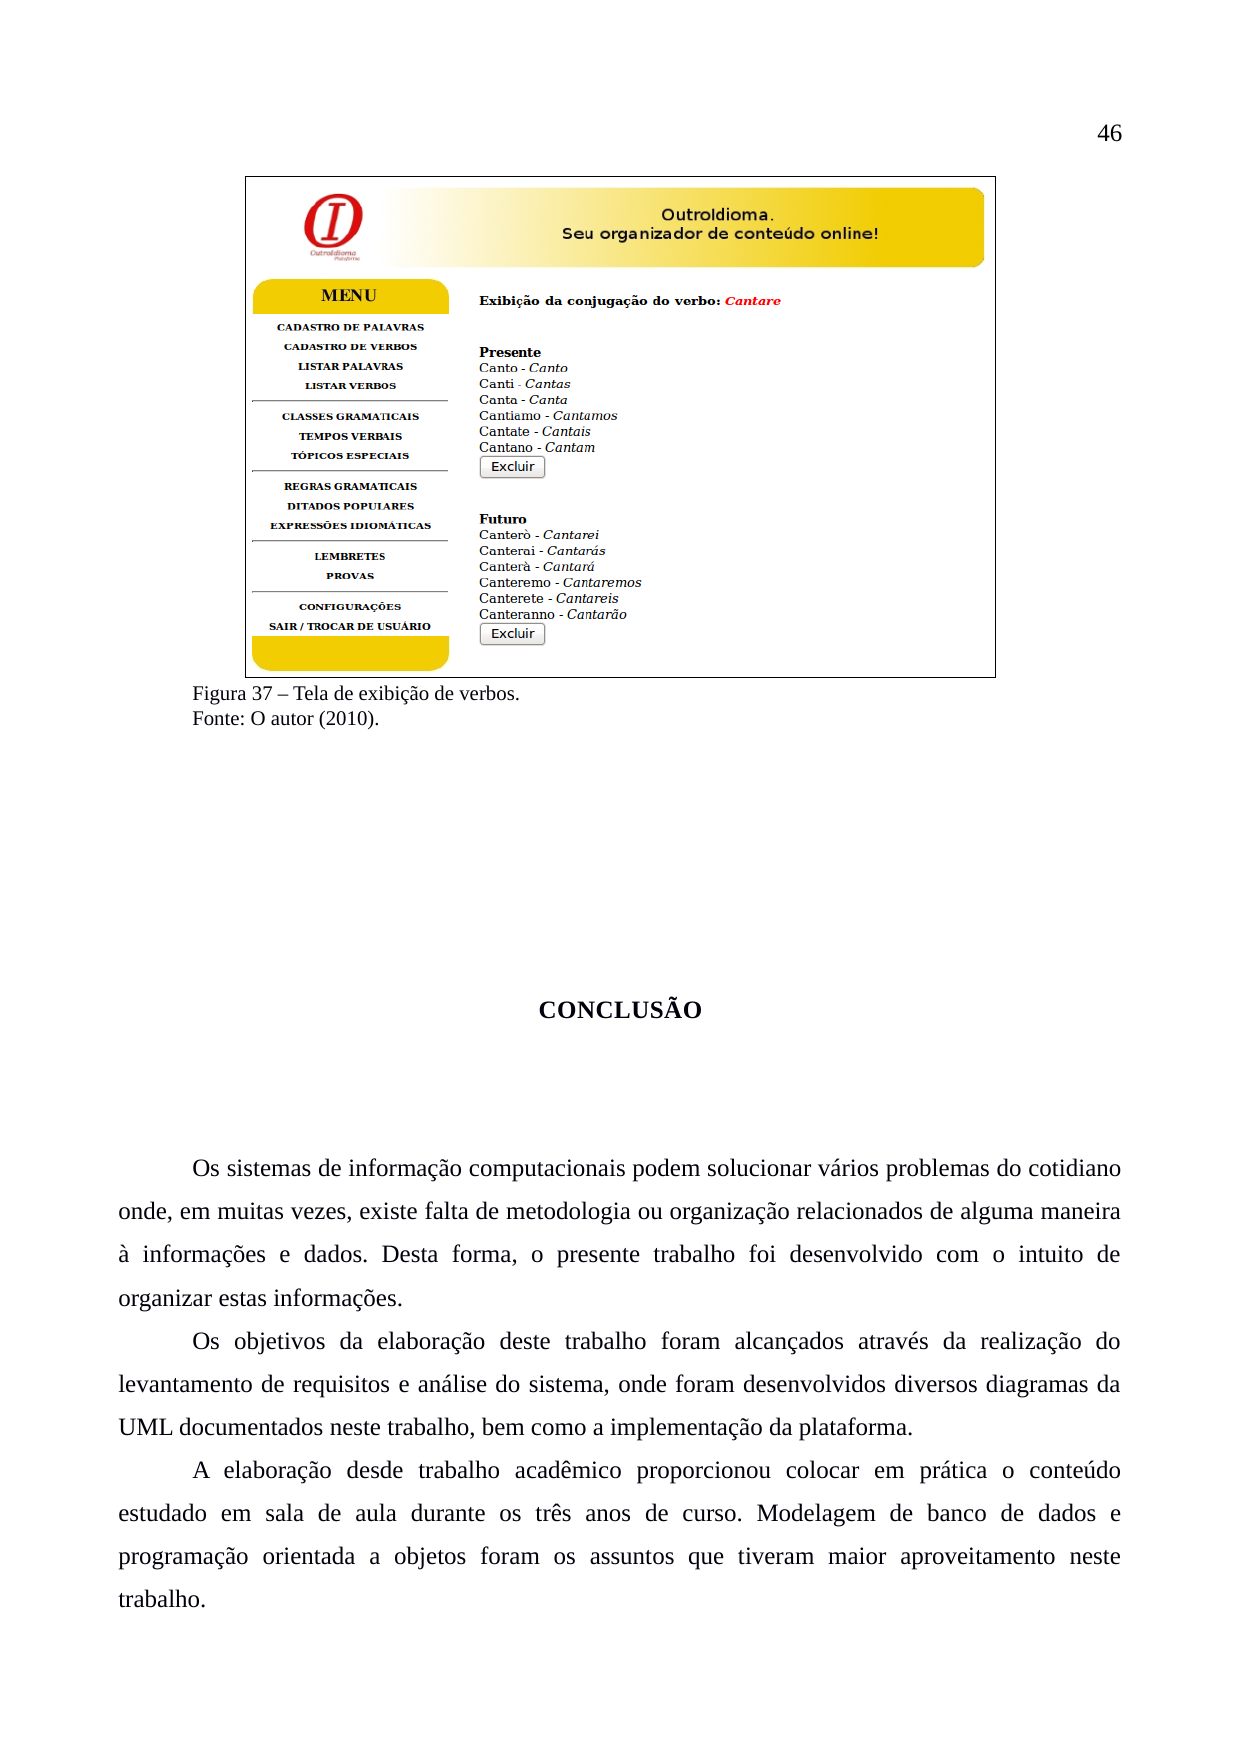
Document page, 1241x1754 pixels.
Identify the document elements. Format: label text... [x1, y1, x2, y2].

text Fonte: O autor (2010). [118, 706, 1122, 730]
text CONCLUSÃO [118, 995, 1122, 1024]
picture [248, 179, 992, 675]
text Os sistemas de informação computacionais podem solucionar vários problemas do cotidiano onde, em muitas vezes, existe falta de metodologia ou organização relacionados de alguma maneira à informações e dados. Desta forma, o presente trabalho foi desenvolvido com o intuito de organizar estas informações. [118, 1153, 1122, 1311]
text Figura 37 – Tela de exibição de verbos. [118, 176, 1122, 706]
text A elaboração desde trabalho acadêmico proporcionou colocar em prática o conteúdo estudado em sala de aula durante os três anos de curso. Modelagem de banco de dados e programação orientada a objetos foram os assuntos que tiveram maior aproveitamento neste trabalho. [118, 1455, 1122, 1613]
text Os objetivos da elaboração deste trabalho foram alcançados através da realização do levantamento de requisitos e análise do sistema, onde foram desenvolvidos diversos diagramas da UML documentados neste trabalho, bem como a implementação da plataforma. [118, 1326, 1122, 1441]
